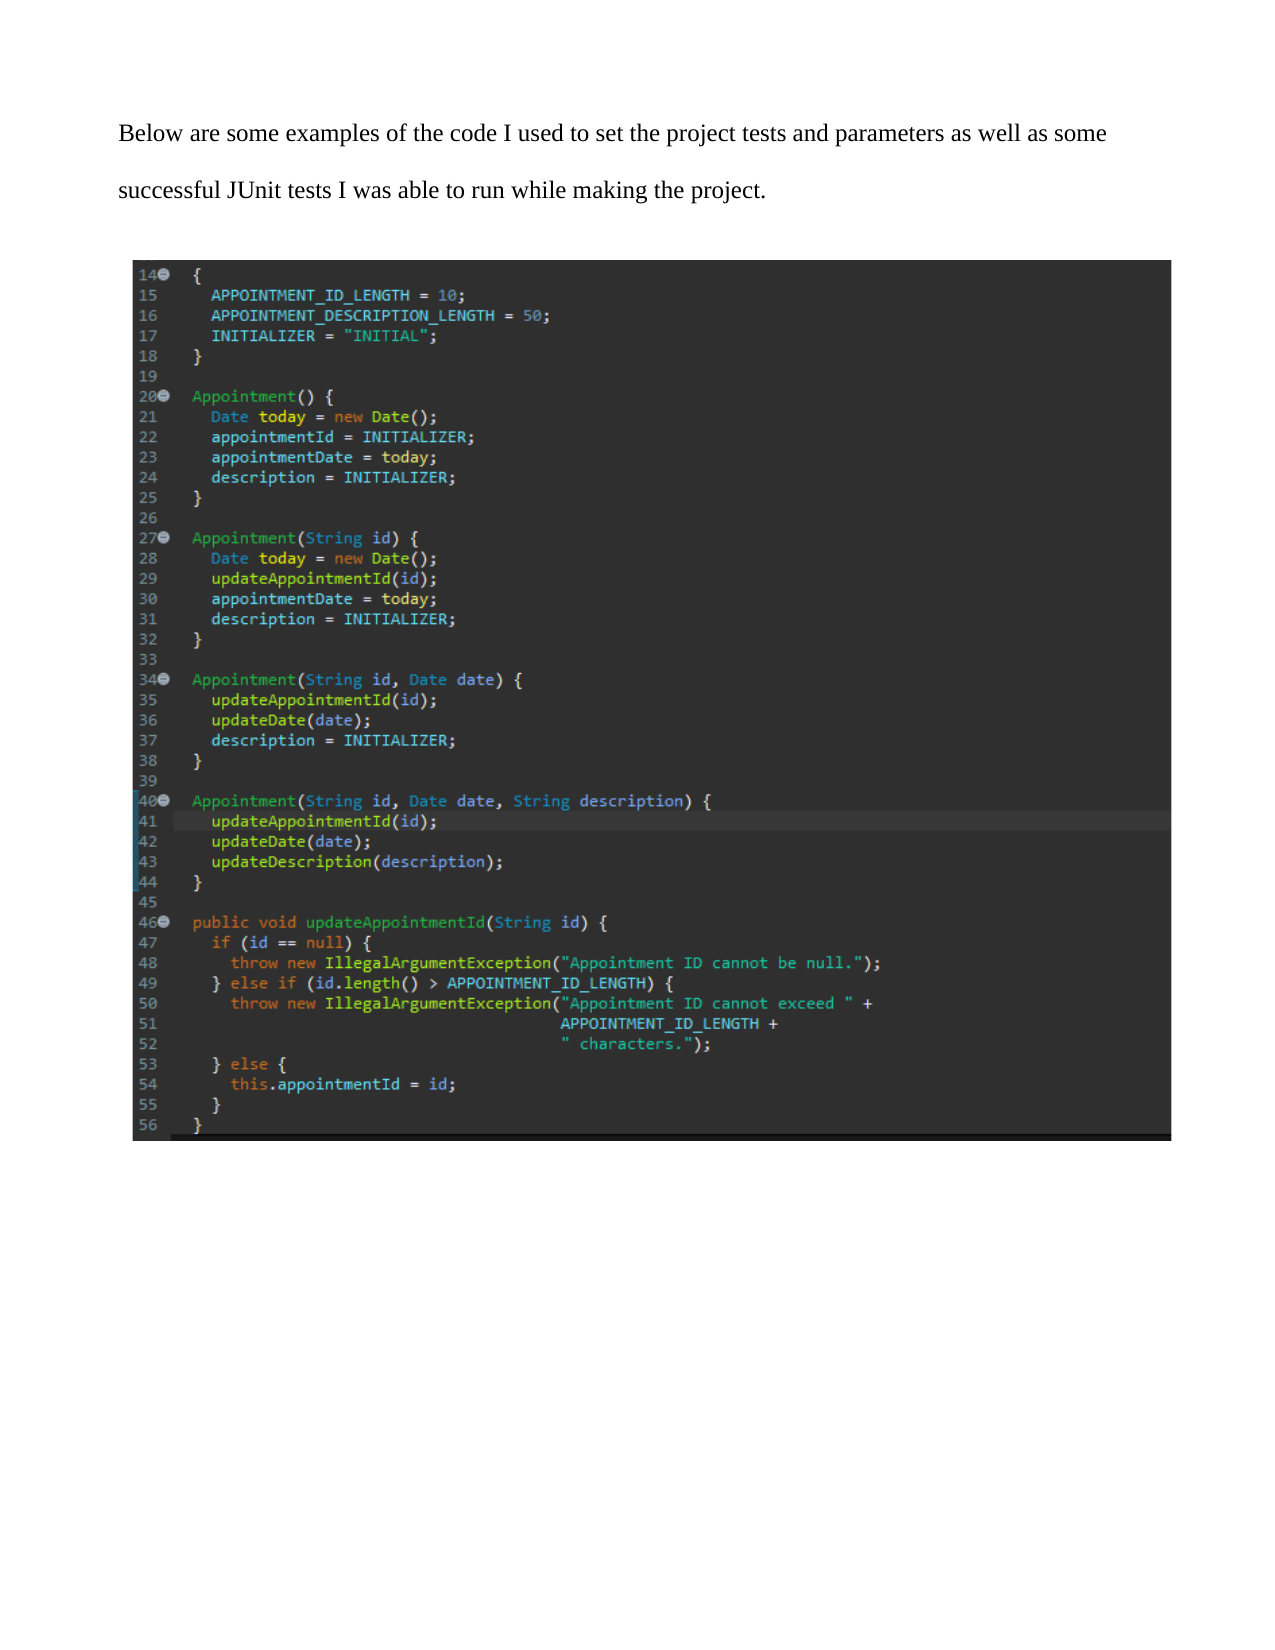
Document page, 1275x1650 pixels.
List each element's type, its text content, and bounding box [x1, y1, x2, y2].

text Below are some examples of the code I used to set the project tests and parameters as well as some successful JUnit tests I was able to run while making the project. [118, 118, 1157, 204]
picture [132, 260, 1172, 1141]
